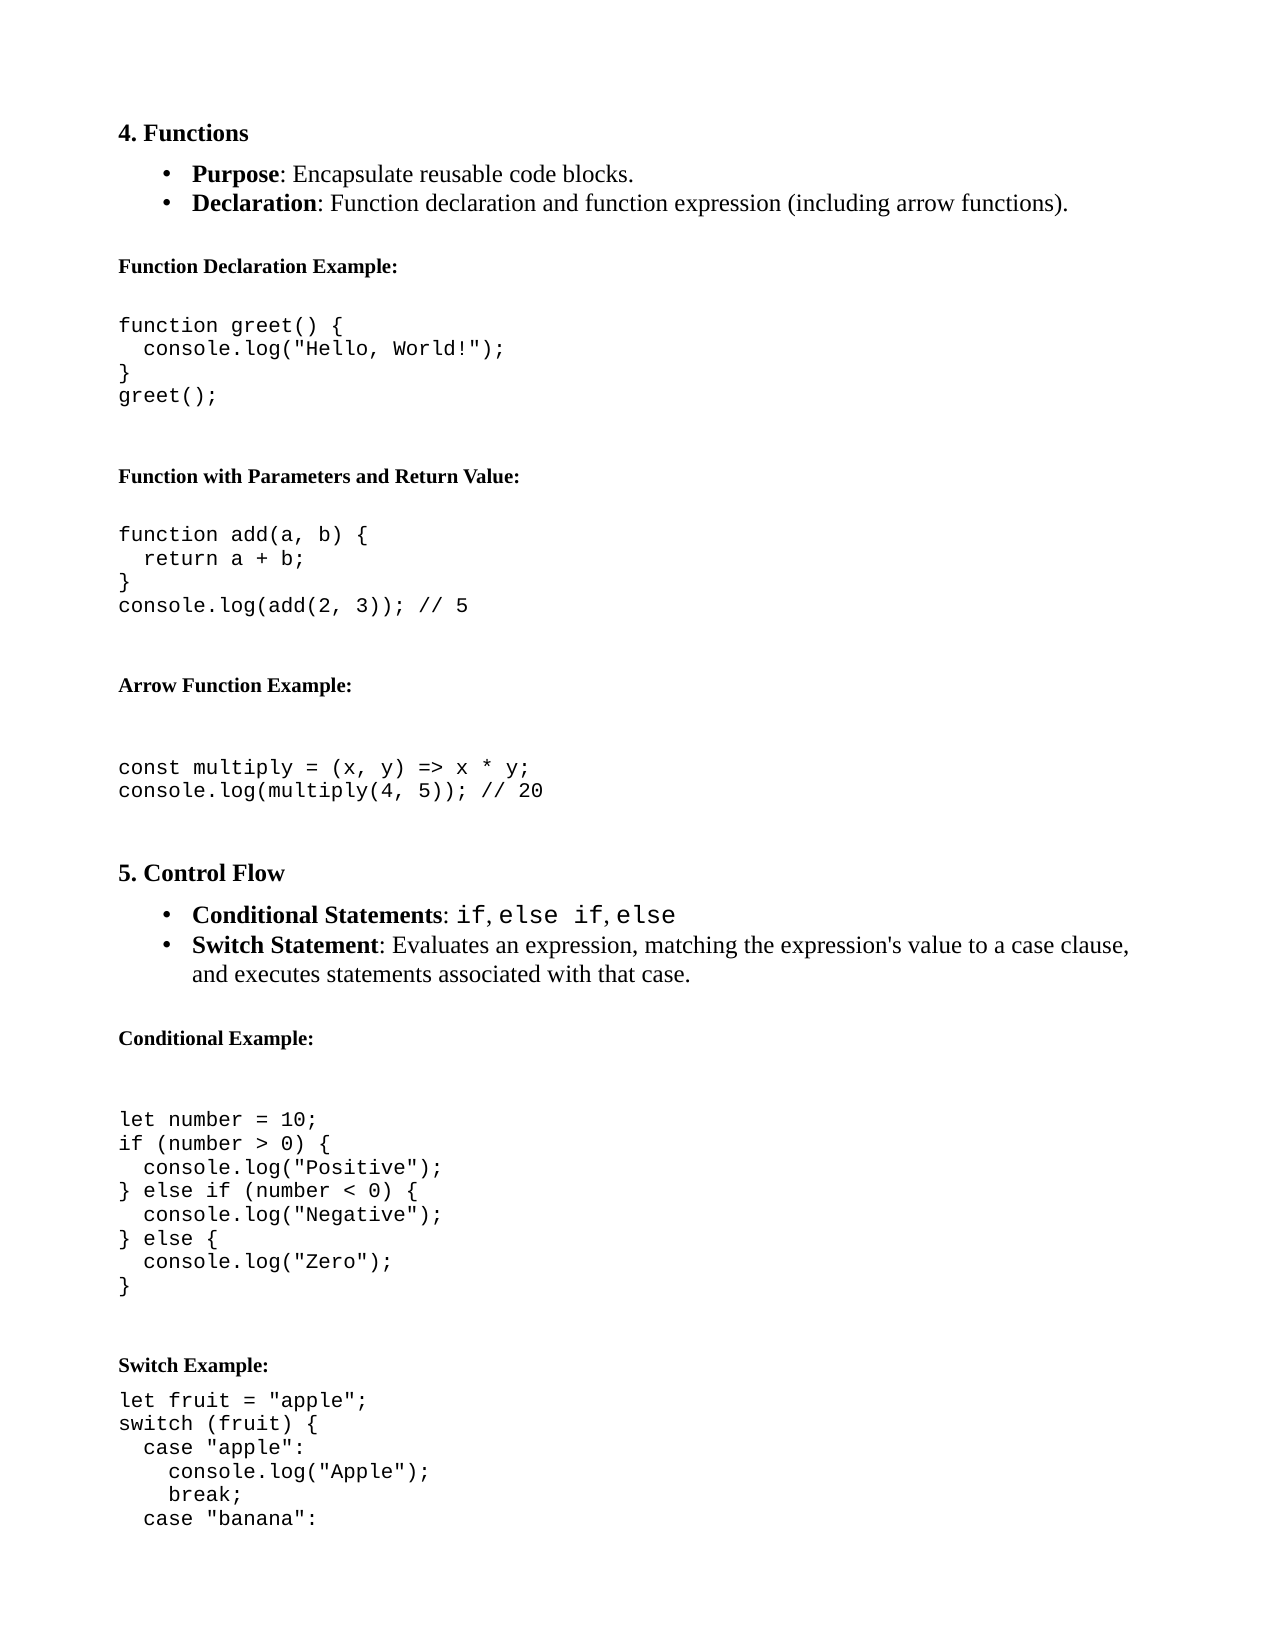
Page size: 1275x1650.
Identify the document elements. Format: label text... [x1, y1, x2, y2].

subtitle 5. Control Flow [118, 858, 1157, 887]
text const multiply = (x, y) => x * y; [118, 757, 1157, 780]
list Switch Statement: Evaluates an expression, matching the expression's value to a case clause, and executes statements associated with that case. [162, 931, 1157, 988]
text } [118, 1275, 1157, 1299]
text } else if (number < 0) { [118, 1180, 1157, 1204]
text function greet() { [118, 314, 1157, 338]
subtitle Function with Parameters and Return Value: [118, 464, 1157, 488]
subtitle Arrow Function Example: [118, 673, 1157, 697]
text case "banana": [118, 1508, 1157, 1532]
text console.log("Hello, World!"); [118, 338, 1157, 362]
subtitle Conditional Example: [118, 1026, 1157, 1050]
text console.log(multiply(4, 5)); // 20 [118, 780, 1157, 804]
text function add(a, b) { [118, 524, 1157, 547]
text break; [118, 1484, 1157, 1508]
subtitle Switch Example: [118, 1353, 1157, 1377]
text } [118, 571, 1157, 595]
text case "apple": [118, 1437, 1157, 1461]
text console.log("Apple"); [118, 1461, 1157, 1484]
list Declaration: Function declaration and function expression (including arrow functions). [162, 188, 1157, 217]
text return a + b; [118, 547, 1157, 571]
text switch (fruit) { [118, 1413, 1157, 1437]
text console.log("Positive"); [118, 1157, 1157, 1180]
text let number = 10; [118, 1109, 1157, 1133]
text } else { [118, 1228, 1157, 1251]
list Conditional Statements: if, else if, else [162, 900, 1157, 931]
text let fruit = "apple"; [118, 1390, 1157, 1413]
list Purpose: Encapsulate reusable code blocks. [162, 159, 1157, 188]
text greet(); [118, 386, 1157, 409]
text if (number > 0) { [118, 1133, 1157, 1157]
subtitle 4. Functions [118, 118, 1157, 147]
text } [118, 362, 1157, 386]
text console.log(add(2, 3)); // 5 [118, 595, 1157, 618]
text console.log("Negative"); [118, 1204, 1157, 1228]
subtitle Function Declaration Example: [118, 254, 1157, 278]
text console.log("Zero"); [118, 1251, 1157, 1275]
